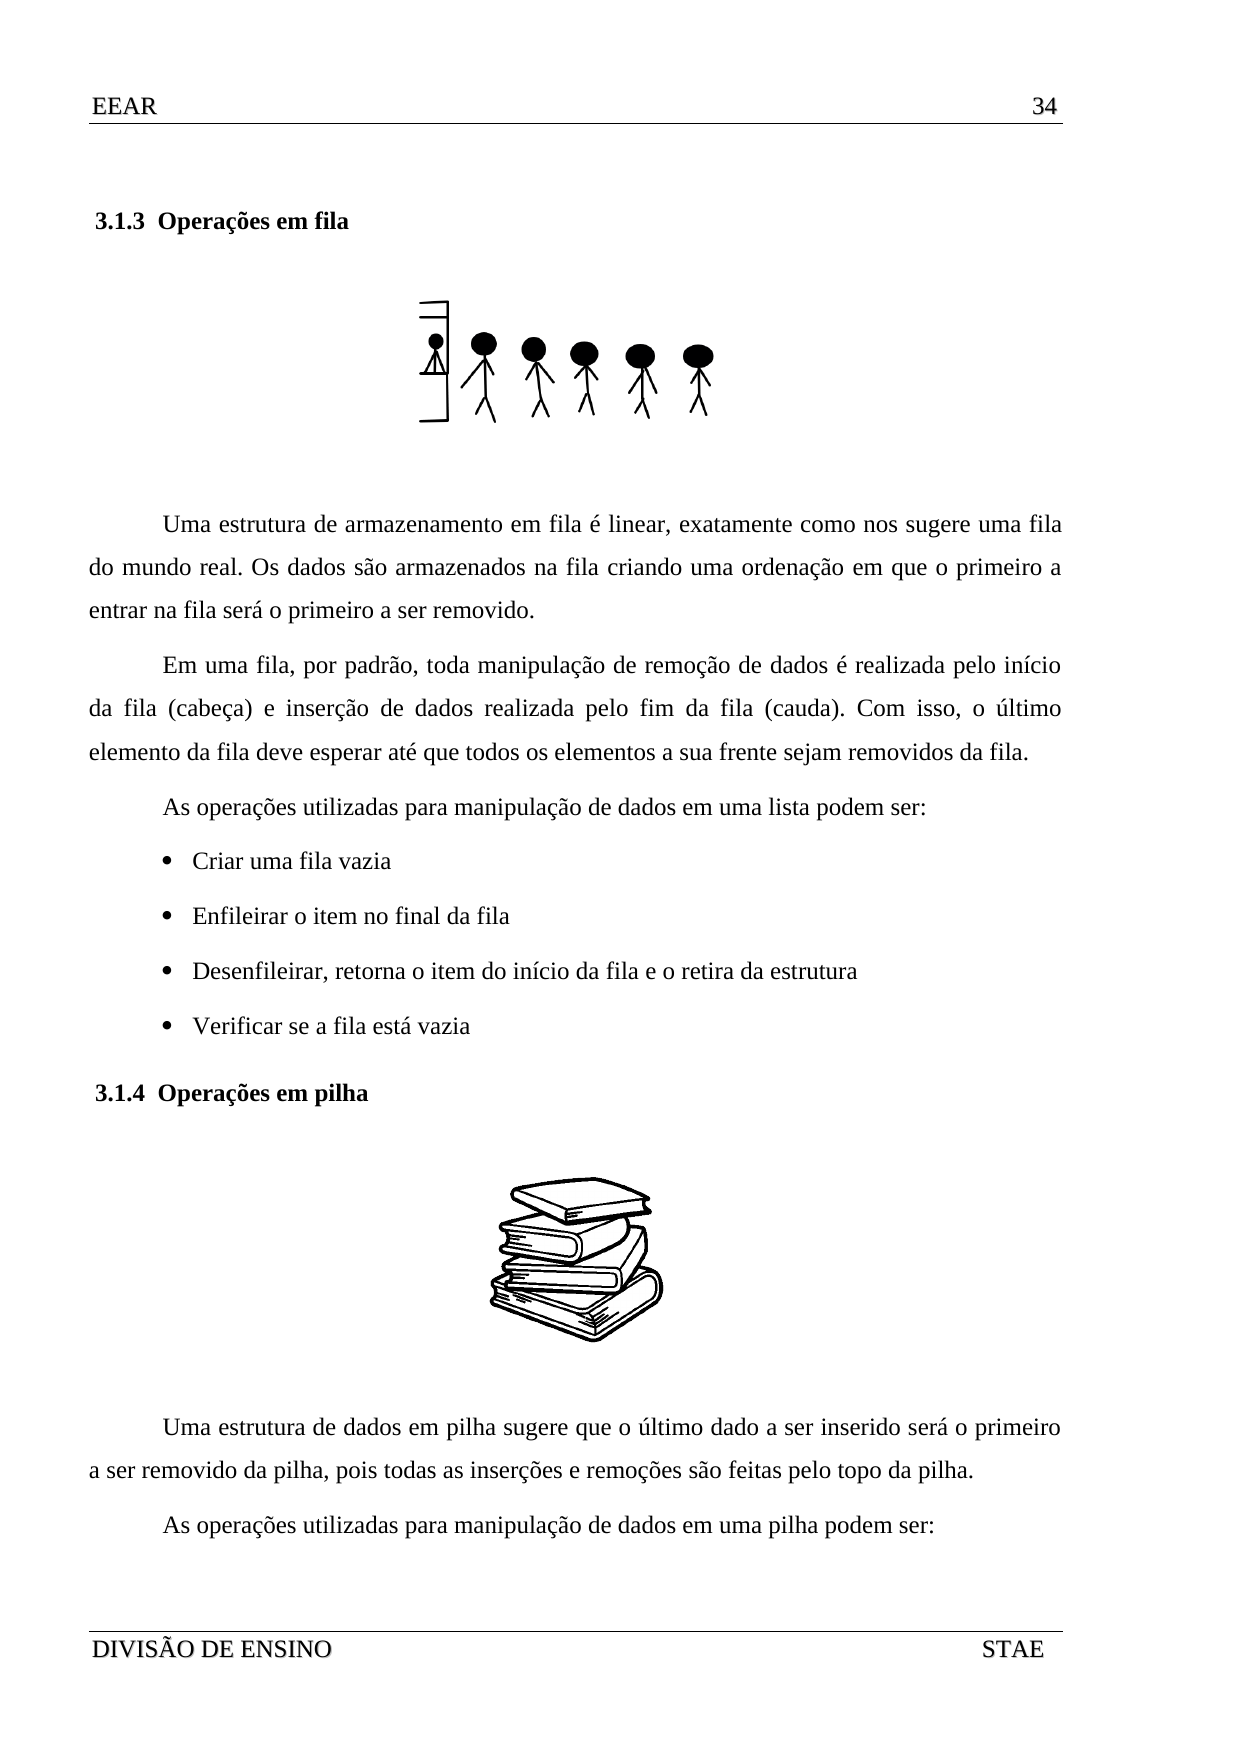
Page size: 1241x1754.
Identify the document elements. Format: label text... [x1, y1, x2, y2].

text As operações utilizadas para manipulação de dados em uma lista podem ser: [89, 792, 1063, 820]
text Em uma fila, por padrão, toda manipulação de remoção de dados é realizada pelo início da fila (cabeça) e inserção de dados realizada pelo fim da fila (cauda). Com isso, o último elemento da fila deve esperar até que todos os elementos a sua frente sejam removidos da fila. [89, 650, 1063, 765]
list Enfileirar o item no final da fila [163, 901, 1063, 930]
picture [437, 1150, 715, 1369]
picture [419, 278, 733, 466]
list Desenfileirar, retorna o item do início da fila e o retira da estrutura [163, 956, 1063, 985]
text Uma estrutura de armazenamento em fila é linear, exatamente como nos sugere uma fila do mundo real. Os dados são armazenados na fila criando uma ordenação em que o primeiro a entrar na fila será o primeiro a ser removido. [89, 509, 1063, 624]
text Uma estrutura de dados em pilha sugere que o último dado a ser inserido será o primeiro a ser removido da pilha, pois todas as inserções e remoções são feitas pelo topo da pilha. [89, 1412, 1063, 1484]
subtitle Operações em fila [89, 206, 1063, 234]
list Verificar se a fila está vazia [163, 1011, 1063, 1040]
list Criar uma fila vazia [163, 846, 1063, 875]
text As operações utilizadas para manipulação de dados em uma pilha podem ser: [89, 1510, 1063, 1539]
subtitle Operações em pilha [89, 1078, 1063, 1107]
